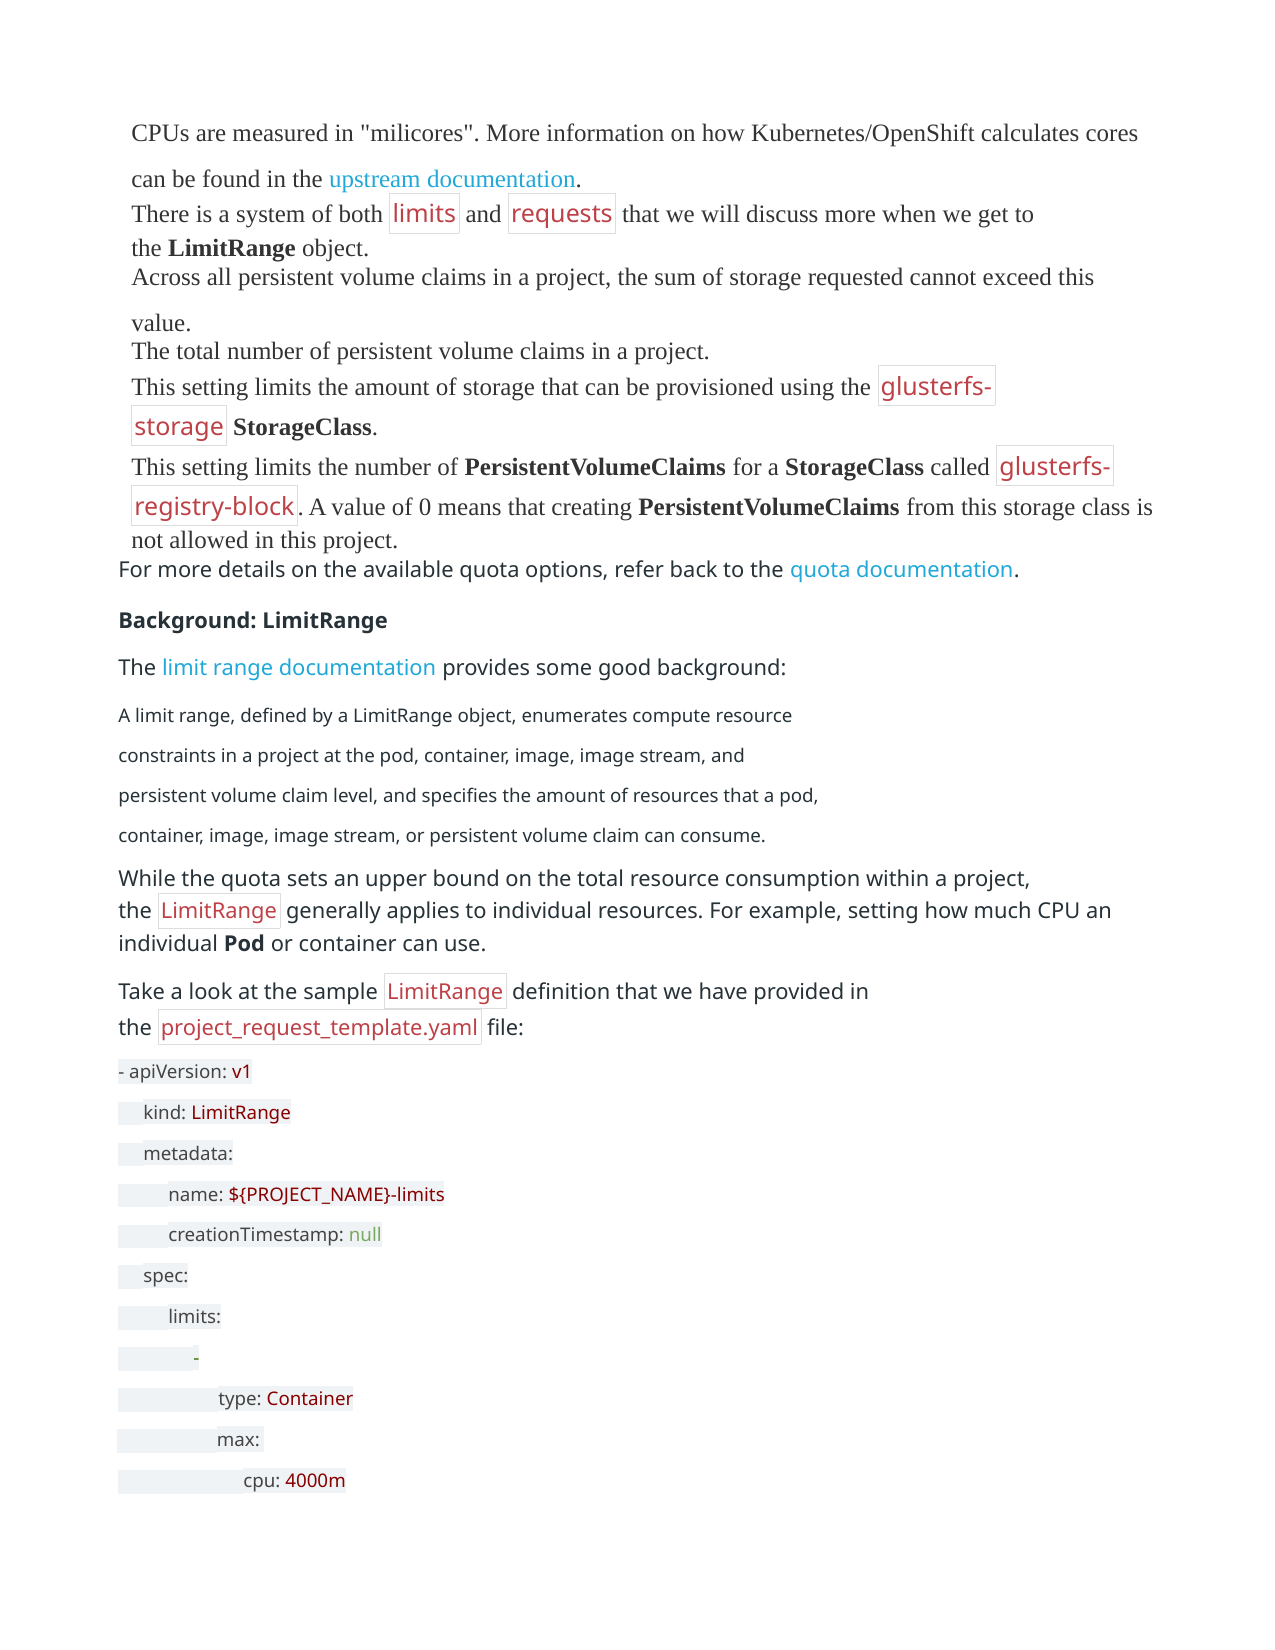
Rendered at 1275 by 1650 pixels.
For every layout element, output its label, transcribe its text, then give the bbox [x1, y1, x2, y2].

text spec: [118, 1263, 1157, 1289]
table_cell Across all persistent volume claims in a project, the sum of storage requested cannot exceed this value. [131, 262, 1157, 336]
text metadata: [118, 1140, 1157, 1166]
text creationTimestamp: null [118, 1222, 1157, 1248]
text constraints in a project at the pod, container, image, image stream, and [118, 742, 1157, 768]
text Take a look at the sample LimitRange definition that we have provided in the project_request_template.yaml file: [118, 973, 384, 1044]
table_cell CPUs are measured in "milicores". More information on how Kubernetes/OpenShift calculates cores can be found in the upstream documentation. [131, 118, 1157, 193]
text The limit range documentation provides some good background: [118, 652, 1157, 682]
table_cell [118, 262, 131, 336]
table_cell The total number of persistent volume claims in a project. [131, 336, 1157, 365]
subtitle Background: LimitRange [118, 604, 1157, 634]
table_cell [118, 118, 131, 193]
table_cell [118, 365, 131, 445]
table_cell There is a system of both limits and requests that we will discuss more when we get to the LimitRange object. [131, 193, 1157, 262]
text - [118, 1344, 1157, 1371]
text limits: [118, 1304, 1157, 1330]
text type: Container [118, 1386, 1157, 1412]
table_cell [118, 193, 131, 262]
text Take a look at the sample LimitRange definition that we have provided in the project_request_template.yaml file: [385, 974, 506, 1008]
text For more details on the available quota options, refer back to the quota documentation. [118, 554, 1157, 584]
text kind: LimitRange [118, 1099, 1157, 1125]
table_cell This setting limits the number of PersistentVolumeClaims for a StorageClass called glusterfs-registry-block. A value of 0 means that creating PersistentVolumeClaims from this storage class is not allowed in this project. [131, 445, 1157, 554]
text - apiVersion: v1 [118, 1059, 1157, 1084]
table_cell This setting limits the amount of storage that can be provisioned using the glusterfs-storage StorageClass. [131, 365, 1157, 445]
table_cell [118, 336, 131, 365]
table_cell [118, 445, 131, 554]
text While the quota sets an upper bound on the total resource consumption within a project, the LimitRange generally applies to individual resources. For example, setting how much CPU an individual Pod or container can use. [118, 863, 1157, 958]
text A limit range, defined by a LimitRange object, enumerates compute resource [118, 702, 1157, 728]
text persistent volume claim level, and specifies the amount of resources that a pod, [118, 782, 1157, 808]
text container, image, image stream, or persistent volume claim can consume. [118, 822, 1157, 848]
text Take a look at the sample LimitRange definition that we have provided in the project_request_template.yaml file: [159, 1010, 481, 1044]
text max: [117, 1426, 1157, 1453]
text Take a look at the sample LimitRange definition that we have provided in the project_request_template.yaml file: [482, 973, 1157, 1044]
text name: ${PROJECT_NAME}-limits [118, 1181, 1157, 1207]
text cpu: 4000m [118, 1467, 1157, 1494]
